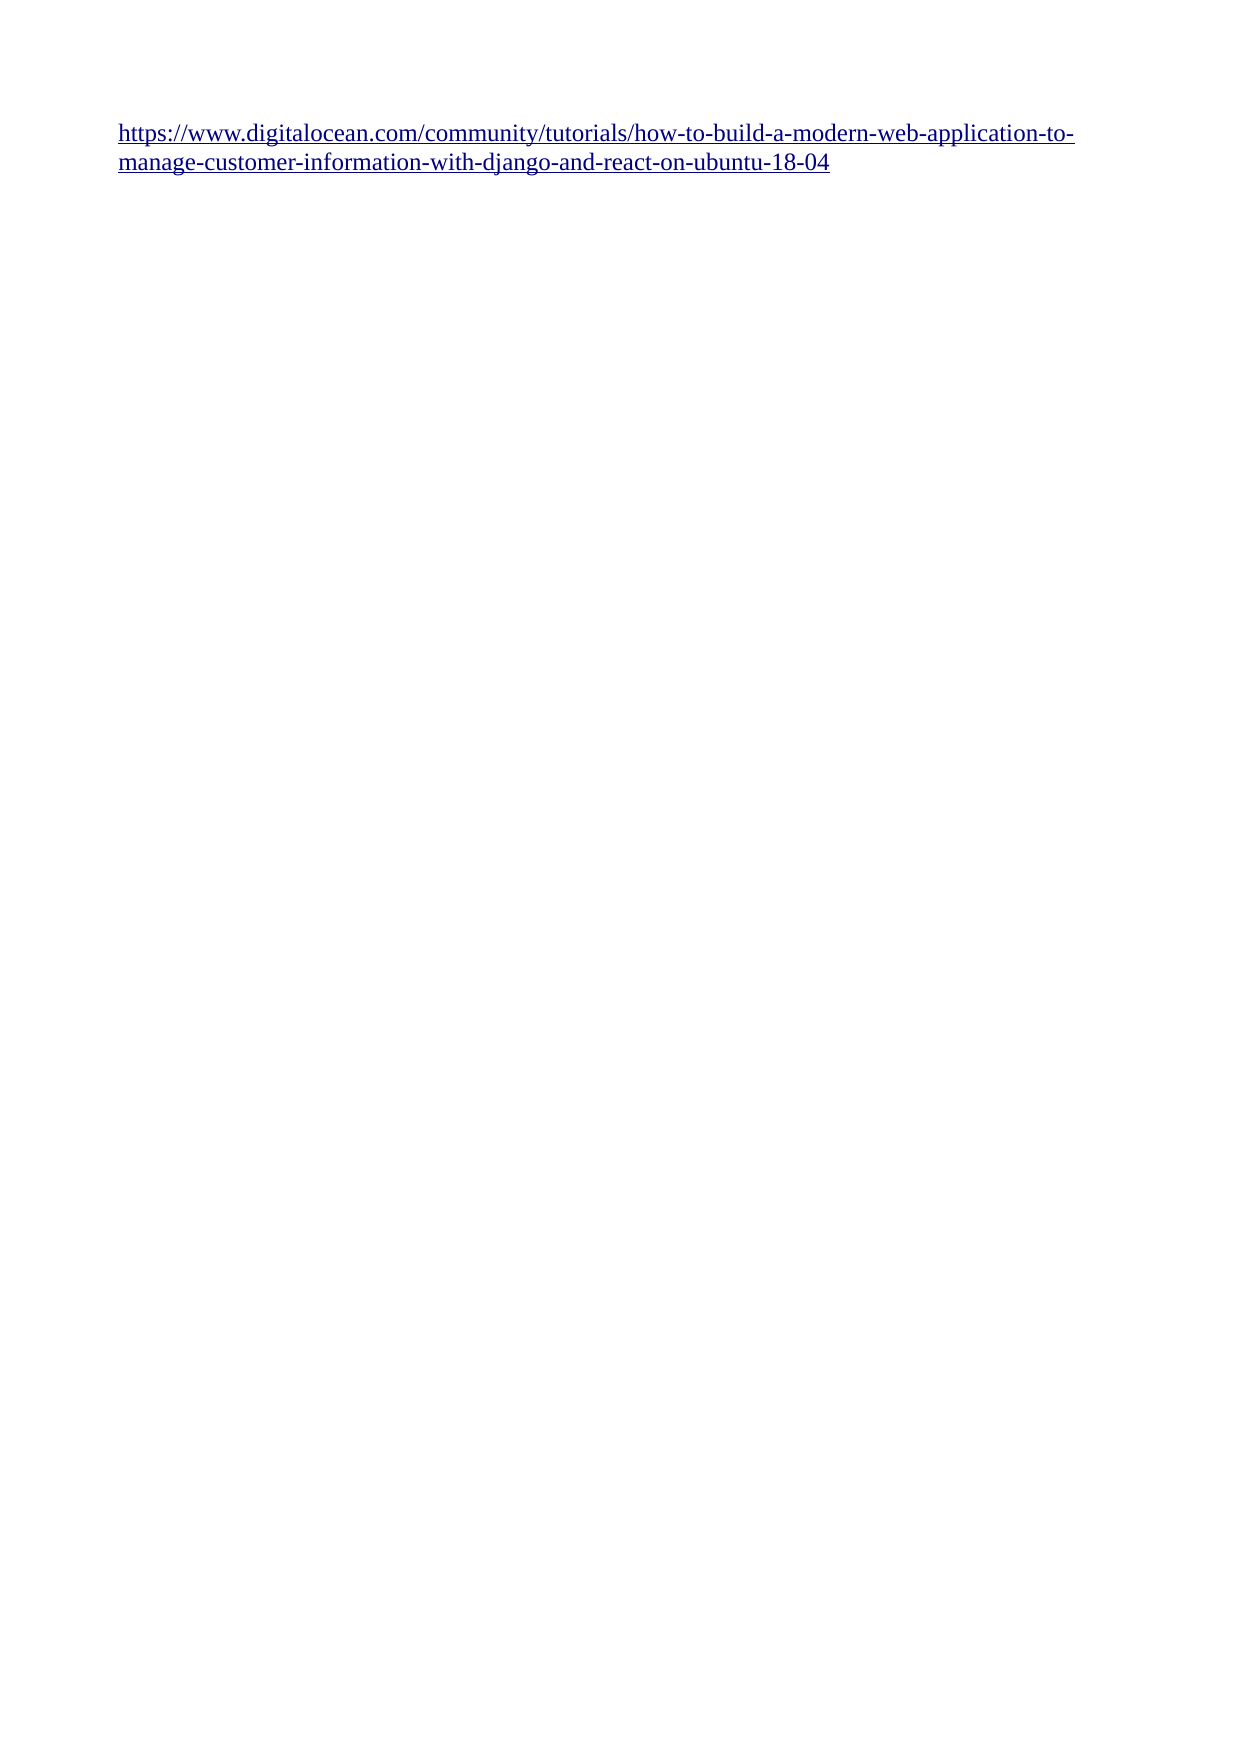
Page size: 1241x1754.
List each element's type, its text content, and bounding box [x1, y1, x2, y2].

text https://www.digitalocean.com/community/tutorials/how-to-build-a-modern-web-application-to-manage-customer-information-with-django-and-react-on-ubuntu-18-04 [118, 118, 1122, 176]
